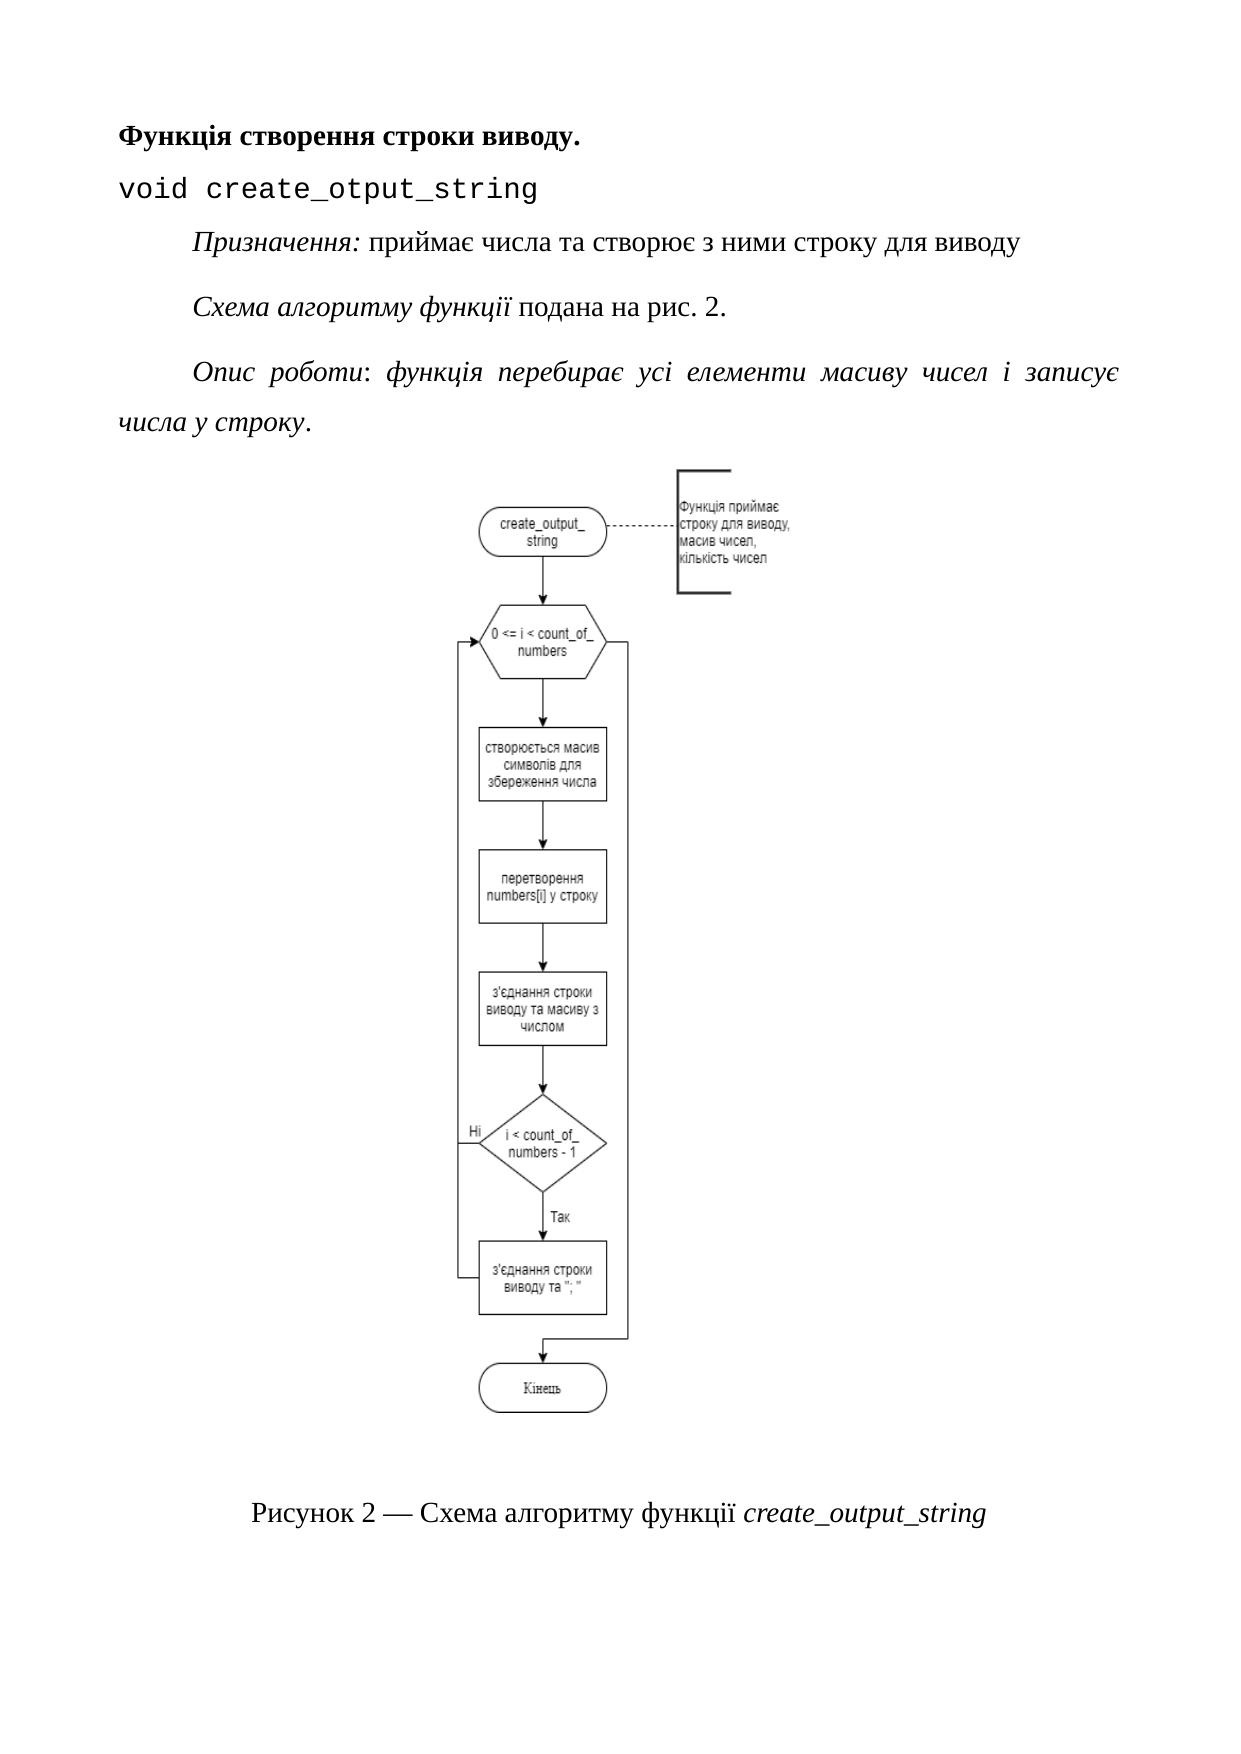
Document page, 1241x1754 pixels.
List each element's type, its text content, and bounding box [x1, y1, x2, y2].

text Опис роботи: функція перебирає усі елементи масиву чисел і записує числа у строку. [118, 354, 1122, 438]
text void create_otput_string [118, 175, 1122, 208]
text Схема алгоритму функції подана на рис. 2. [118, 289, 1122, 323]
picture [450, 469, 790, 1413]
subtitle Функція cтворення строки виводу. [118, 118, 1122, 152]
text Призначення: приймає числа та створює з ними строку для виводу [118, 224, 1122, 258]
text Рисунок 2 — Схема алгоритму функції create_output_string [118, 1495, 1122, 1528]
